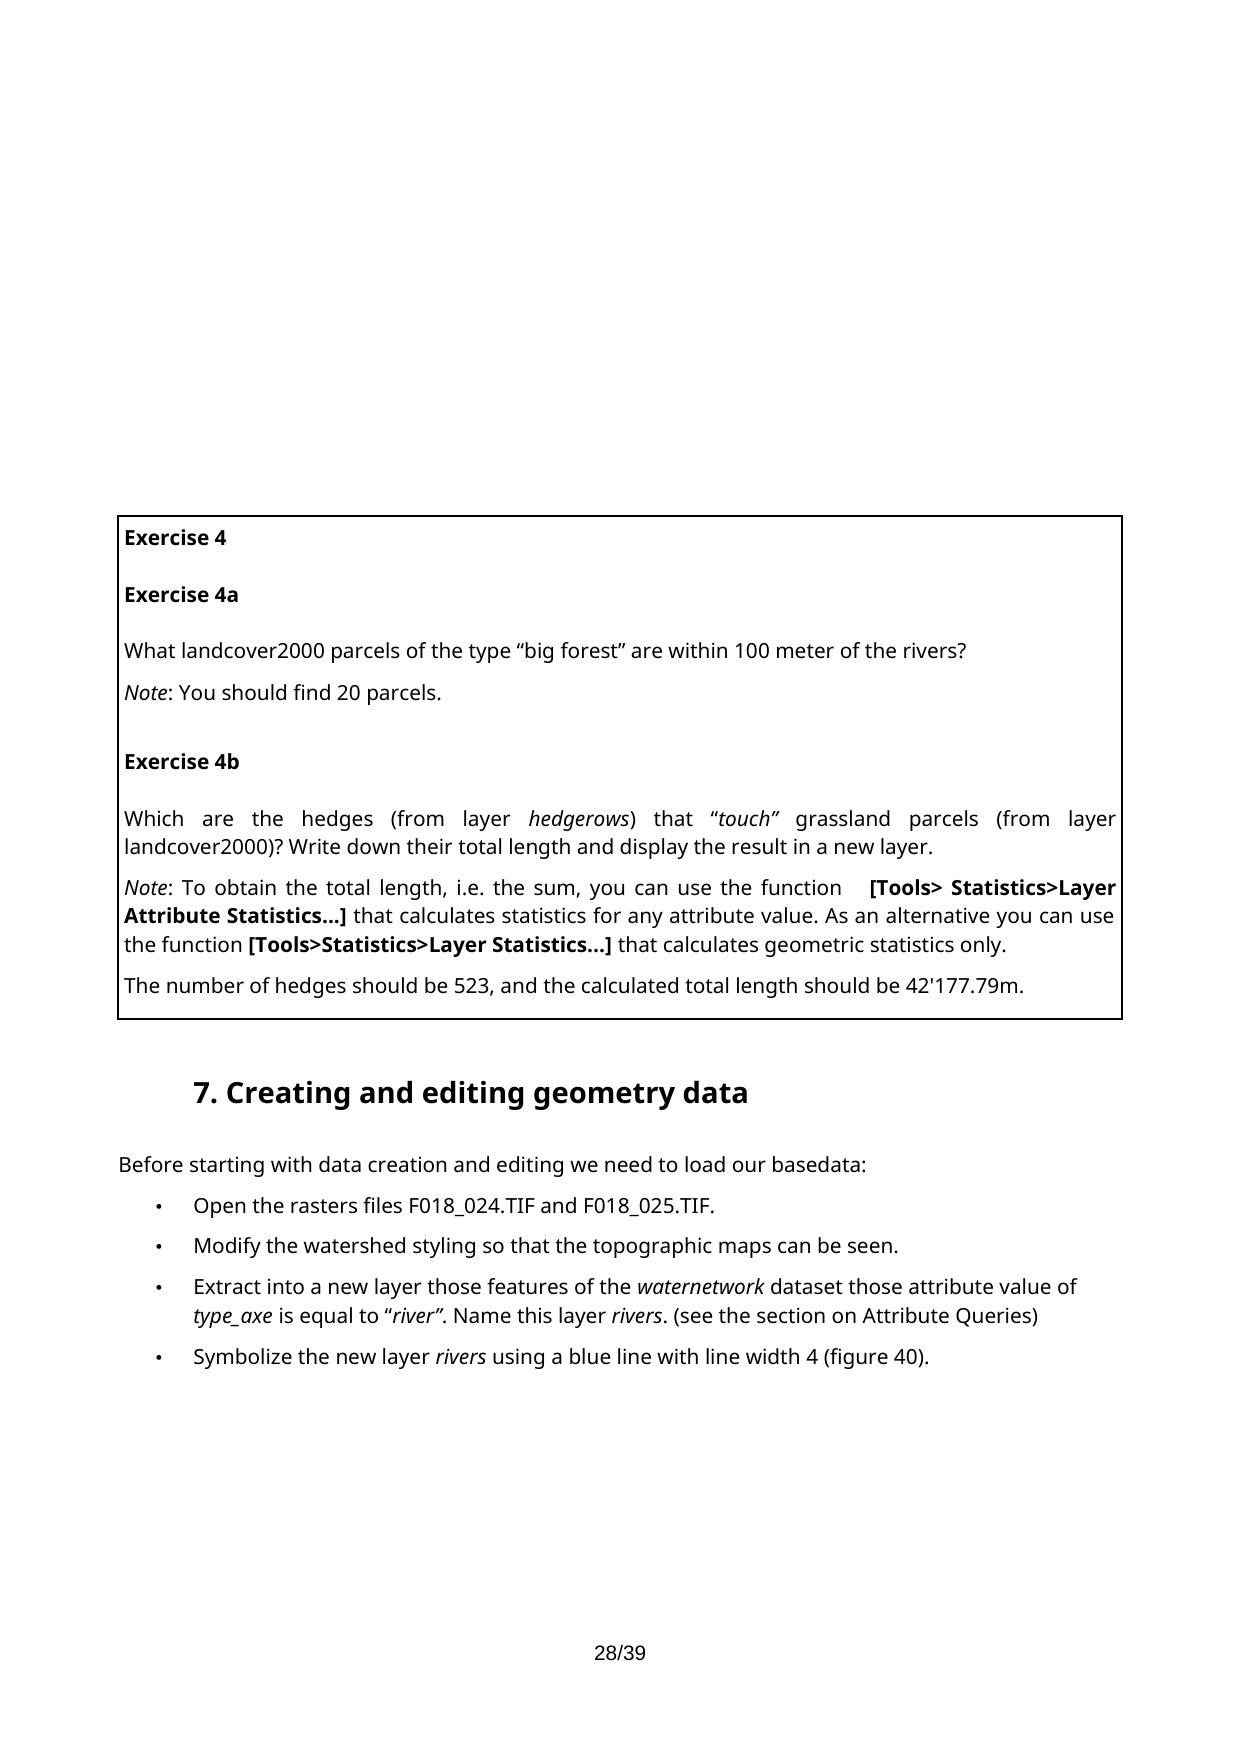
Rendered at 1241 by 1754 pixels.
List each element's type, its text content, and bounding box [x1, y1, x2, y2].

text Before starting with data creation and editing we need to load our basedata: [118, 1150, 1122, 1178]
list Modify the watershed styling so that the topographic maps can be seen. [156, 1232, 1122, 1260]
list Symbolize the new layer rivers using a blue line with line width 4 (figure 40). [156, 1342, 1122, 1370]
list Open the rasters files F018_024.TIF and F018_025.TIF. [156, 1191, 1122, 1219]
list Extract into a new layer those features of the waternetwork dataset those attribute value of type_axe is equal to “river”. Name this layer rivers. (see the section on Attribute Queries) [156, 1272, 1122, 1329]
table_header Exercise 4 Exercise 4a What landcover2000 parcels of the type “big forest” are within 100 meter of the rivers? Note: You should find 20 parcels. Exercise 4b Which are the hedges (from layer hedgerows) that “touch” grassland parcels (from layer landcover2000)? Write down their total length and display the result in a new layer. Note: To obtain the total length, i.e. the sum, you can use the function [Tools> Statistics>Layer Attribute Statistics...] that calculates statistics for any attribute value. As an alternative you can use the function [Tools>Statistics>Layer Statistics...] that calculates geometric statistics only. The number of hedges should be 523, and the calculated total length should be 42'177.79m. [119, 517, 1121, 1018]
list 7. Creating and editing geometry data [156, 1073, 1122, 1112]
